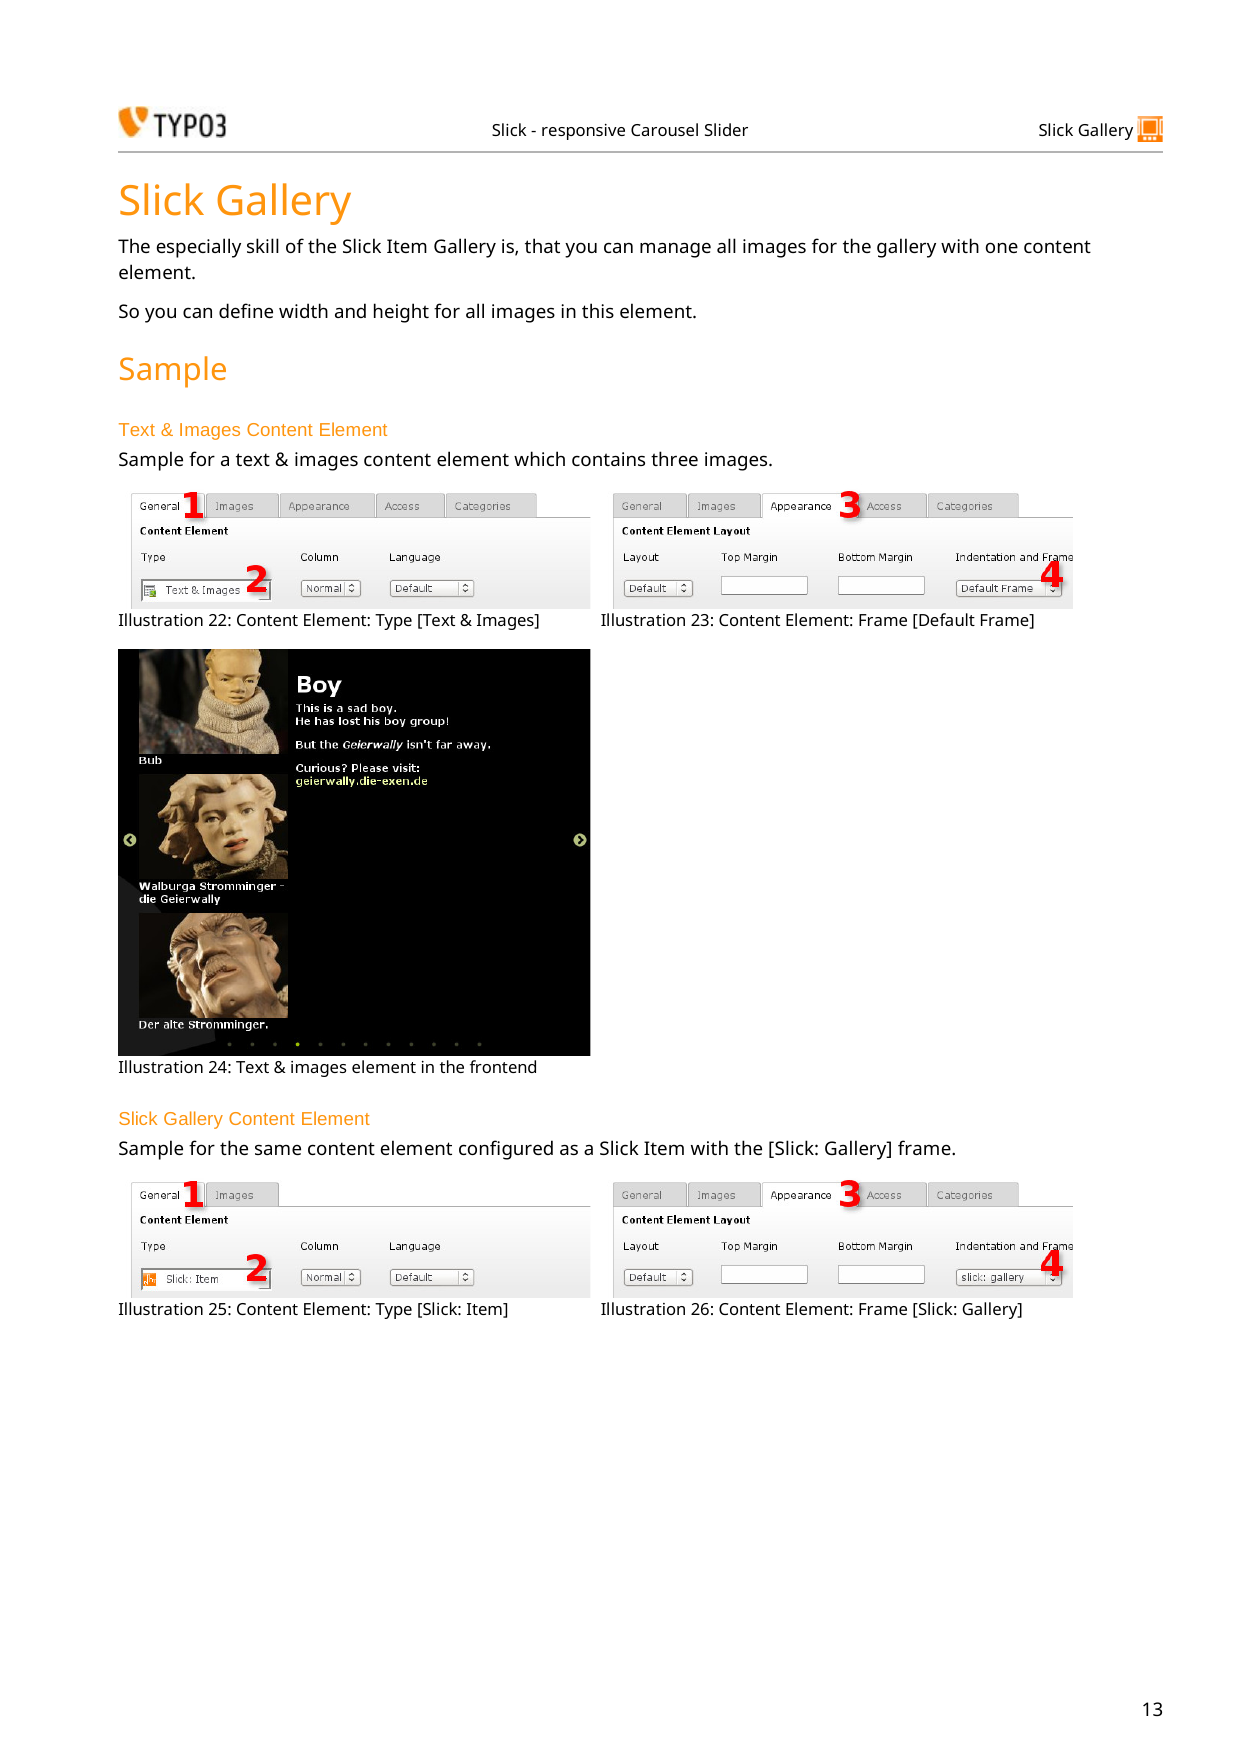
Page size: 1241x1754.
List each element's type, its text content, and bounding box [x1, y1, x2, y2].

picture [118, 1173, 591, 1298]
subtitle Slick Gallery Content Element [118, 1108, 1163, 1129]
picture [1137, 116, 1163, 142]
picture [118, 649, 591, 1056]
text Sample for the same content element configured as a Slick Item with the [Slick: Gallery] frame. [118, 1135, 1163, 1161]
text Illustration 23: Content Element: Frame [Default Frame] [601, 609, 1073, 631]
text Illustration 26: Content Element: Frame [Slick: Gallery] [601, 1298, 1073, 1320]
subtitle Text & Images Content Element [118, 419, 1163, 440]
text Illustration 25: Content Element: Type [Slick: Item] [118, 1298, 591, 1320]
picture [600, 484, 1073, 609]
text Illustration 24: Text & images element in the frontend [118, 1056, 591, 1078]
subtitle Sample [118, 347, 1163, 390]
text The especially skill of the Slick Item Gallery is, that you can manage all images for the gallery with one content element. [118, 233, 1163, 285]
picture [118, 106, 227, 138]
text Illustration 22: Content Element: Type [Text & Images] [118, 609, 591, 631]
picture [600, 1173, 1073, 1298]
text Sample for a text & images content element which contains three images. [118, 446, 1163, 472]
picture [118, 484, 591, 609]
subtitle Slick Gallery [118, 171, 1163, 227]
text So you can define width and height for all images in this element. [118, 298, 1163, 324]
